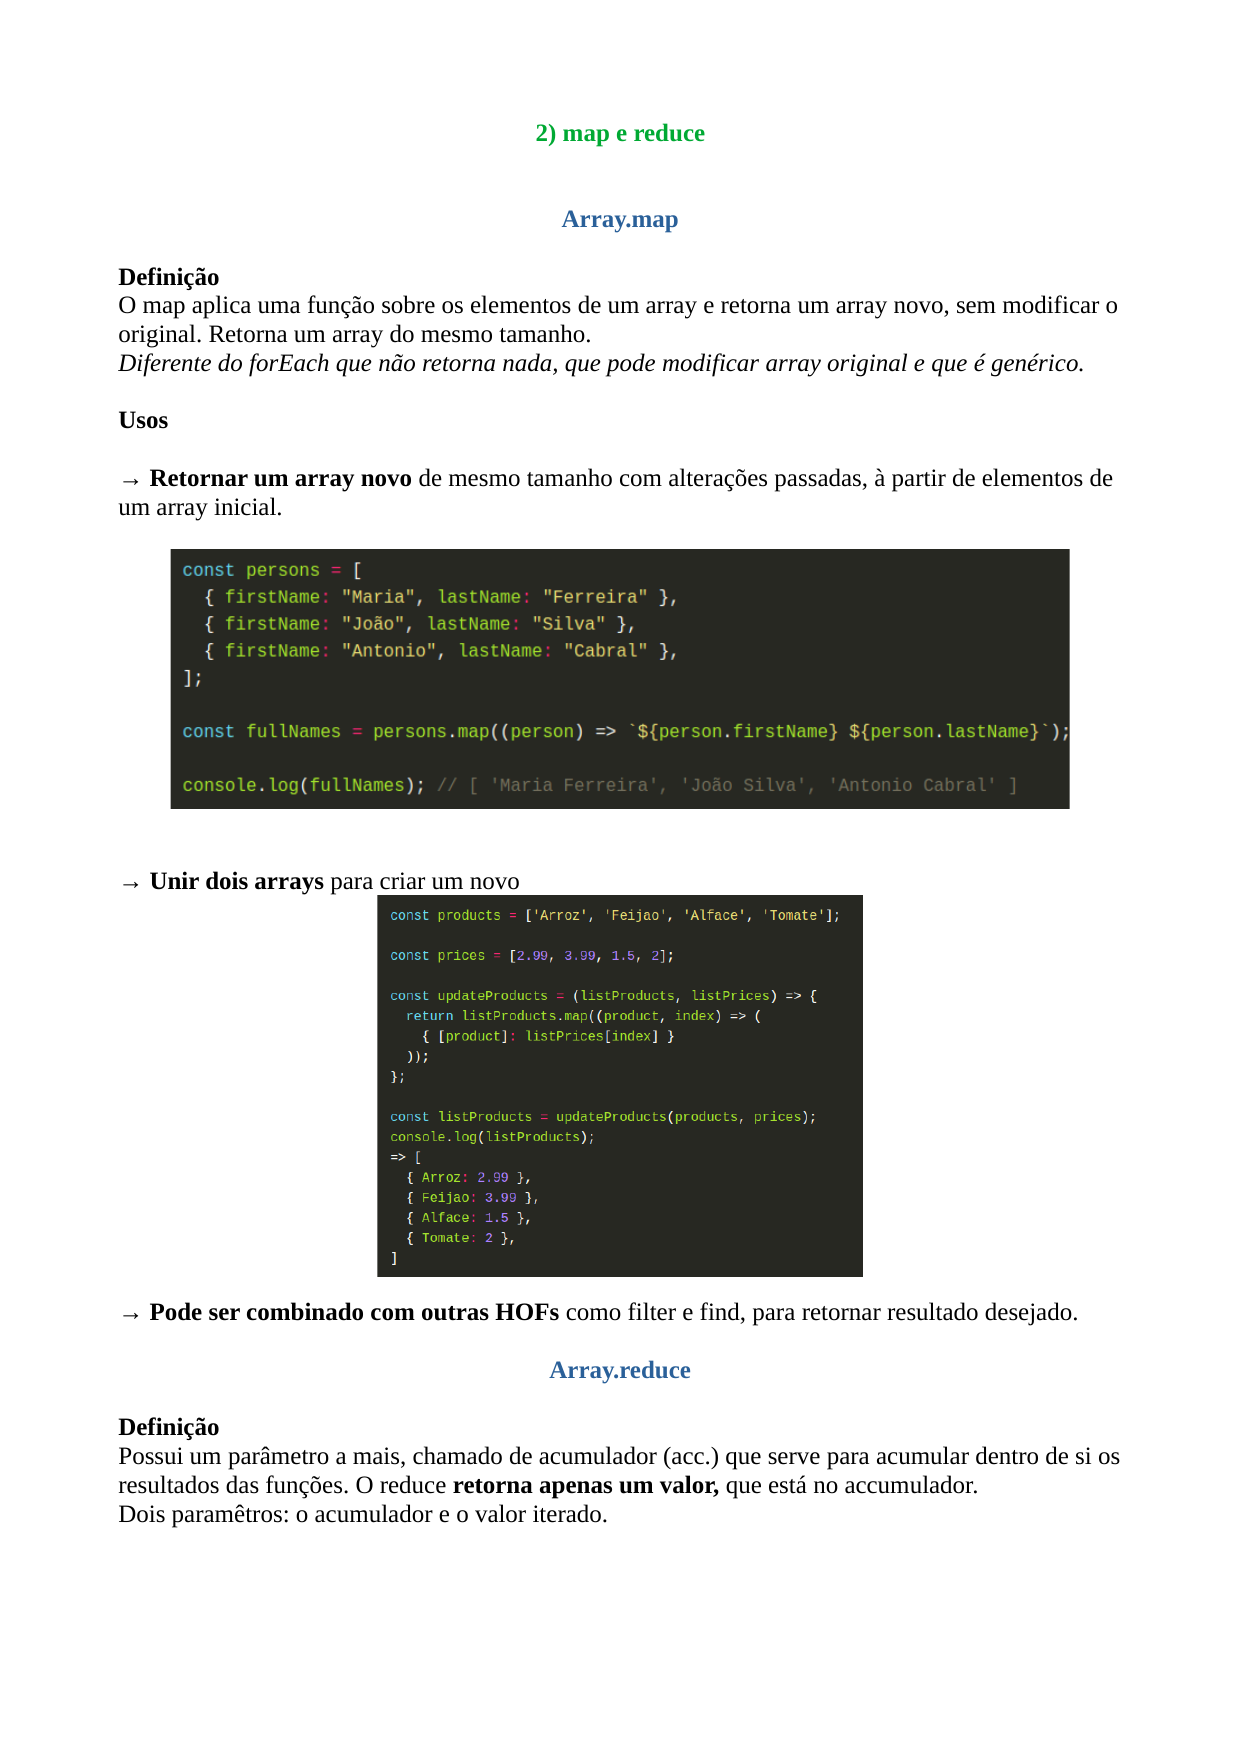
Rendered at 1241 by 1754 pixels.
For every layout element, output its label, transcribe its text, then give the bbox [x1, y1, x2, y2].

text Definição [118, 1412, 1122, 1441]
text Dois paramêtros: o acumulador e o valor iterado. [118, 1499, 1122, 1527]
text Usos [118, 406, 1122, 434]
picture [377, 895, 863, 1277]
text Diferente do forEach que não retorna nada, que pode modificar array original e que é genérico. [118, 348, 1122, 377]
text → Retornar um array novo de mesmo tamanho com alterações passadas, à partir de elementos de um array inicial. [118, 463, 1122, 521]
text Definição [118, 262, 1122, 291]
text → Unir dois arrays para criar um novo [118, 866, 1122, 895]
picture [170, 549, 1070, 809]
text O map aplica uma função sobre os elementos de um array e retorna um array novo, sem modificar o original. Retorna um array do mesmo tamanho. [118, 291, 1122, 348]
text Array.map [118, 204, 1122, 233]
text Array.reduce [118, 1355, 1122, 1384]
text Possui um parâmetro a mais, chamado de acumulador (acc.) que serve para acumular dentro de si os resultados das funções. O reduce retorna apenas um valor, que está no accumulador. [118, 1441, 1122, 1499]
text → Pode ser combinado com outras HOFs como filter e find, para retornar resultado desejado. [118, 1297, 1122, 1326]
text 2) map e reduce [118, 118, 1122, 147]
